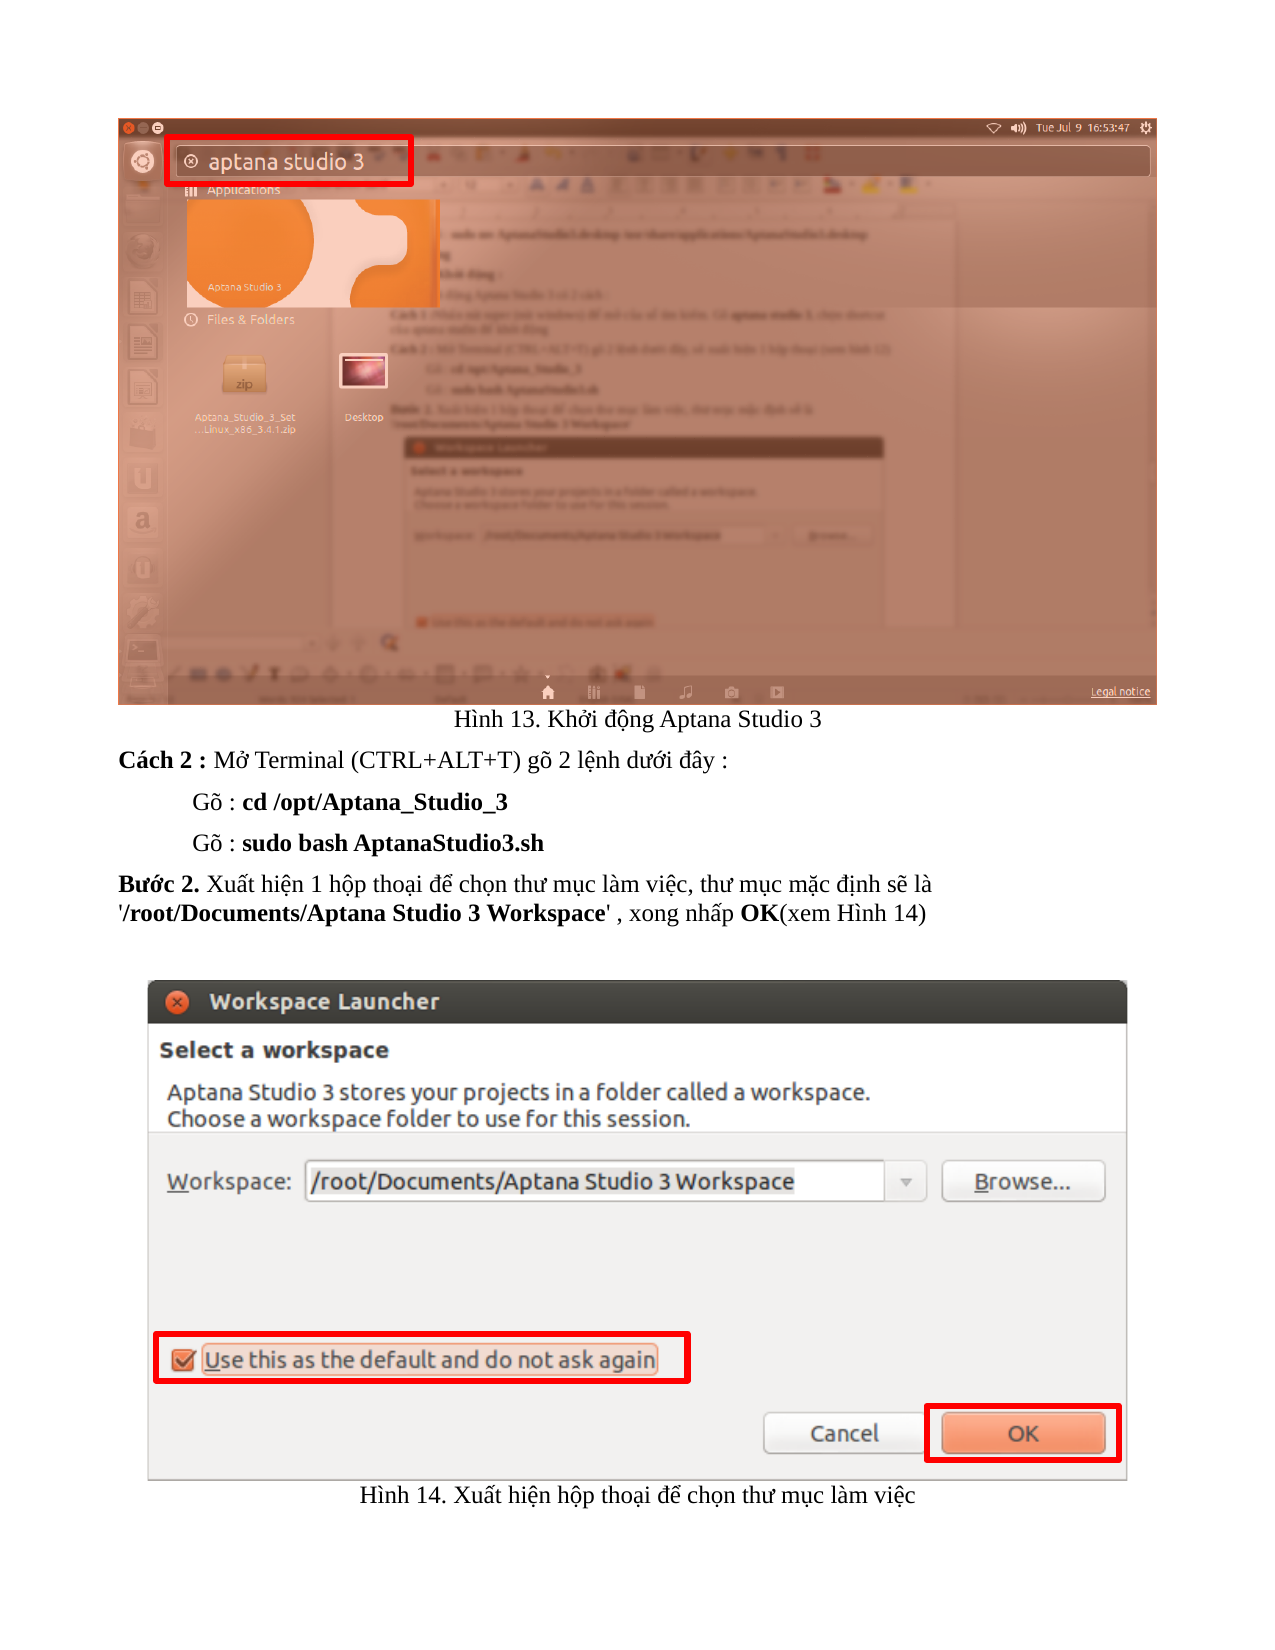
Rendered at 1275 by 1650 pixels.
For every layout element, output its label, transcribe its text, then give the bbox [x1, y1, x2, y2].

text Hình 14. Xuất hiện hộp thoại để chọn thư mục làm việc [118, 981, 1157, 1509]
text Bước 2. Xuất hiện 1 hộp thoại để chọn thư mục làm việc, thư mục mặc định sẽ là '/root/Documents/Aptana Studio 3 Workspace' , xong nhấp OK(xem Hình 14) [118, 869, 1157, 927]
text Hình 13. Khởi động Aptana Studio 3 [118, 705, 1157, 733]
text Gõ : sudo bash AptanaStudio3.sh [118, 828, 1157, 857]
text Cách 2 : Mở Terminal (CTRL+ALT+T) gõ 2 lệnh dưới đây : [118, 746, 1157, 774]
picture [147, 980, 1128, 1481]
picture [118, 118, 1157, 705]
text Gõ : cd /opt/Aptana_Studio_3 [118, 787, 1157, 816]
